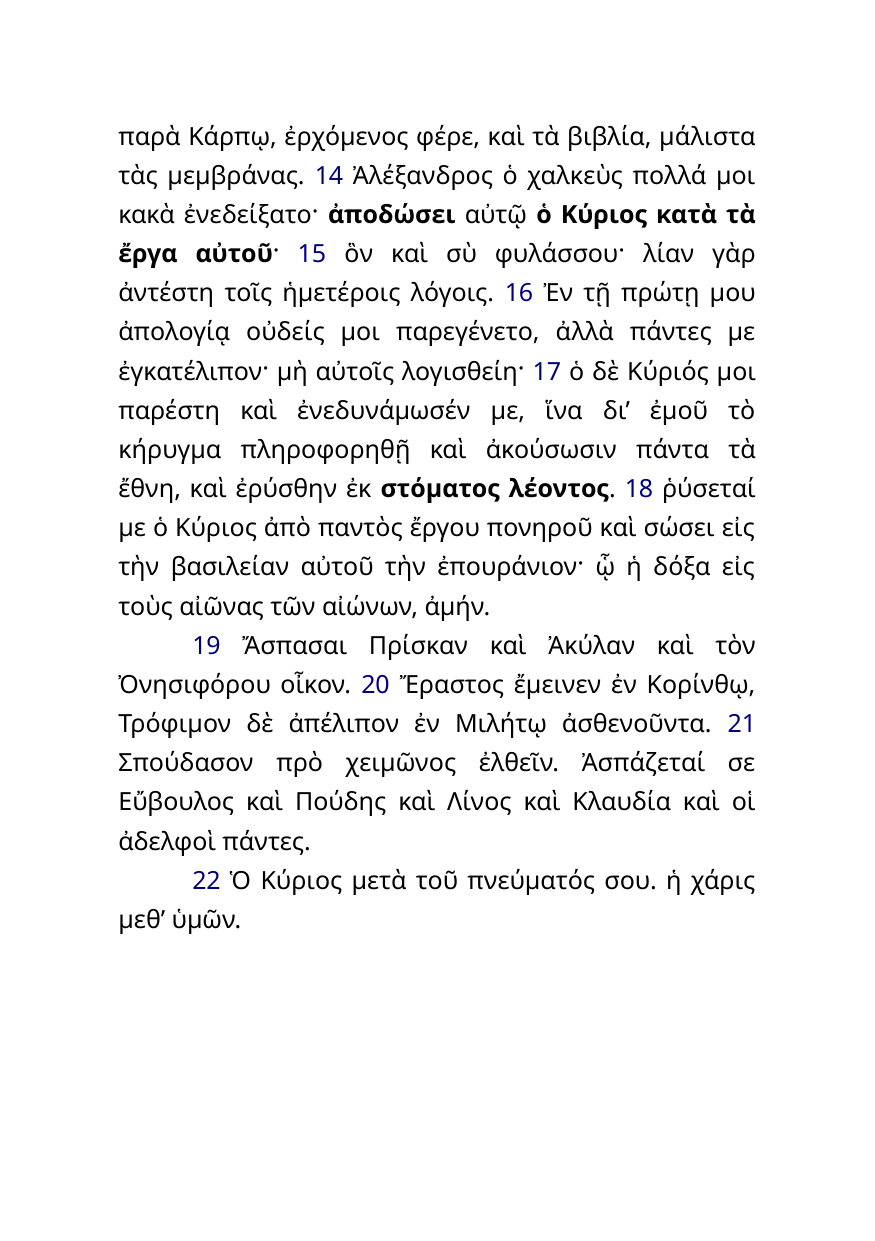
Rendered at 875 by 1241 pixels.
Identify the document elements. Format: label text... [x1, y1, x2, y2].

text παρὰ Κάρπῳ, ἐρχόμενος φέρε, καὶ τὰ βιβλία, μάλιστα τὰς μεμβράνας. 14 Ἀλέξανδρος ὁ χαλκεὺς πολλά μοι κακὰ ἐνεδείξατο· ἀποδώσει αὐτῷ ὁ Κύριος κατὰ τὰ ἔργα αὐτοῦ· 15 ὃν καὶ σὺ φυλάσσου· λίαν γὰρ ἀντέστη τοῖς ἡμετέροις λόγοις. 16 Ἐν τῇ πρώτῃ μου ἀπολογίᾳ οὐδείς μοι παρεγένετο, ἀλλὰ πάντες με ἐγκατέλιπον· μὴ αὐτοῖς λογισθείη· 17 ὁ δὲ Κύριός μοι παρέστη καὶ ἐνεδυνάμωσέν με, ἵνα δι’ ἐμοῦ τὸ κήρυγμα πληροφορηθῇ καὶ ἀκούσωσιν πάντα τὰ ἔθνη, καὶ ἐρύσθην ἐκ στόματος λέοντος. 18 ῥύσεταί με ὁ Κύριος ἀπὸ παντὸς ἔργου πονηροῦ καὶ σώσει εἰς τὴν βασιλείαν αὐτοῦ τὴν ἐπουράνιον· ᾧ ἡ δόξα εἰς τοὺς αἰῶνας τῶν αἰώνων, ἀμήν. [118, 118, 756, 622]
text 22 Ὁ Κύριος μετὰ τοῦ πνεύματός σου. ἡ χάρις μεθ’ ὑμῶν. [118, 862, 756, 936]
text 19 Ἄσπασαι Πρίσκαν καὶ Ἀκύλαν καὶ τὸν Ὀνησιφόρου οἶκον. 20 Ἔραστος ἔμεινεν ἐν Κορίνθῳ, Τρόφιμον δὲ ἀπέλιπον ἐν Μιλήτῳ ἀσθενοῦντα. 21 Σπούδασον πρὸ χειμῶνος ἐλθεῖν. Ἀσπάζεταί σε Εὔβουλος καὶ Πούδης καὶ Λίνος καὶ Κλαυδία καὶ οἱ ἀδελφοὶ πάντες. [118, 627, 756, 857]
